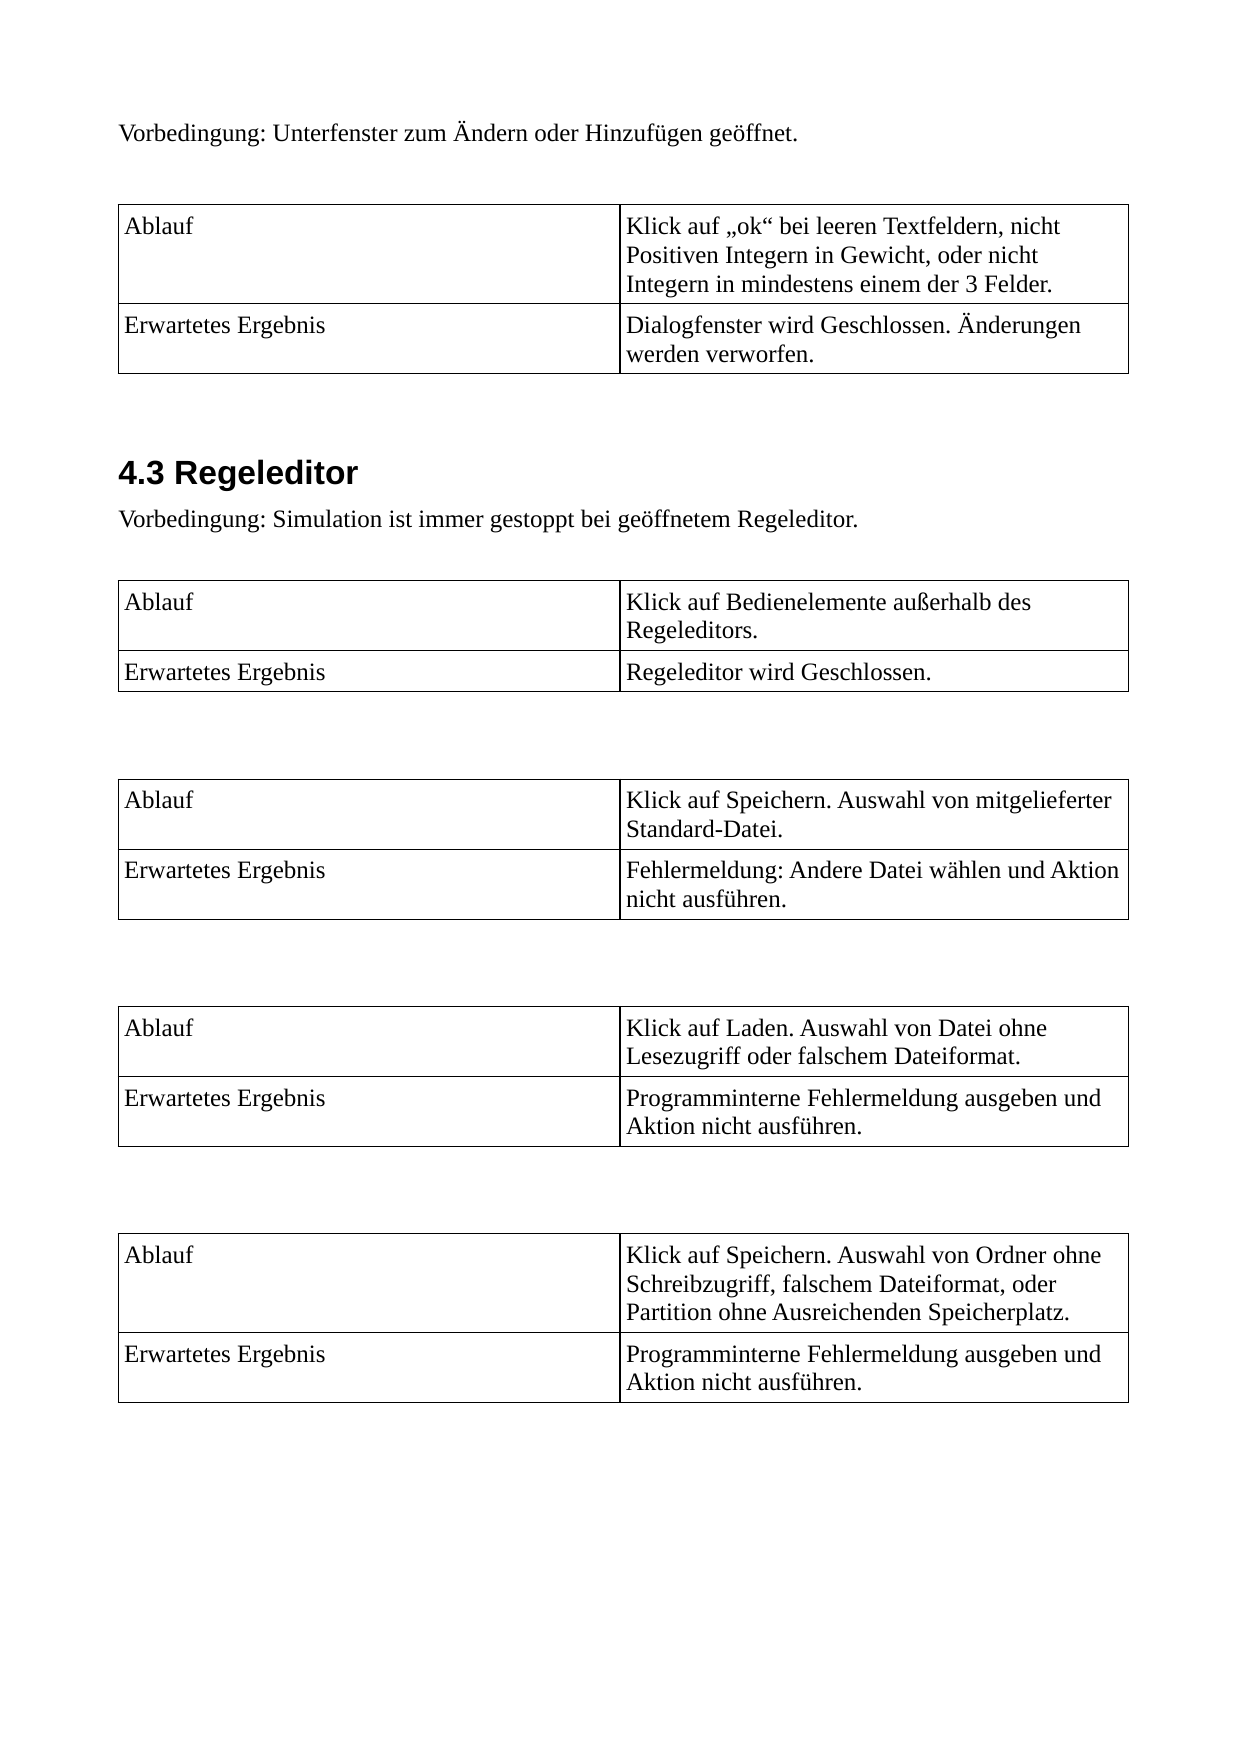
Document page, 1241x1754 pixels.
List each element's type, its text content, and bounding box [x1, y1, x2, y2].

table_header Ablauf [119, 780, 619, 848]
table_cell Programminterne Fehlermeldung ausgeben und Aktion nicht ausführen. [621, 1333, 1128, 1402]
table_header Ablauf [119, 1007, 619, 1076]
subtitle 4.3 Regeleditor [118, 452, 1122, 491]
text Vorbedingung: Simulation ist immer gestoppt bei geöffnetem Regeleditor. [118, 504, 1122, 532]
table_header Ablauf [119, 1234, 619, 1332]
table_cell Fehlermeldung: Andere Datei wählen und Aktion nicht ausführen. [621, 850, 1128, 918]
table_cell Programminterne Fehlermeldung ausgeben und Aktion nicht ausführen. [621, 1077, 1128, 1146]
table_header Ablauf [119, 581, 619, 650]
table_cell Regeleditor wird Geschlossen. [621, 651, 1128, 691]
table_cell Erwartetes Ergebnis [119, 1077, 619, 1146]
table_header Klick auf Speichern. Auswahl von mitgelieferter Standard-Datei. [621, 780, 1128, 848]
table_cell Erwartetes Ergebnis [119, 304, 619, 373]
table_header Klick auf Speichern. Auswahl von Ordner ohne Schreibzugriff, falschem Dateiformat, oder Partition ohne Ausreichenden Speicherplatz. [621, 1234, 1128, 1332]
table_header Klick auf Laden. Auswahl von Datei ohne Lesezugriff oder falschem Dateiformat. [621, 1007, 1128, 1076]
table_header Ablauf [119, 205, 619, 303]
table_cell Dialogfenster wird Geschlossen. Änderungen werden verworfen. [621, 304, 1128, 373]
table_header Klick auf „ok“ bei leeren Textfeldern, nicht Positiven Integern in Gewicht, oder nicht Integern in mindestens einem der 3 Felder. [621, 205, 1128, 303]
table_cell Erwartetes Ergebnis [119, 850, 619, 918]
table_cell Erwartetes Ergebnis [119, 651, 619, 691]
table_header Klick auf Bedienelemente außerhalb des Regeleditors. [621, 581, 1128, 650]
text Vorbedingung: Unterfenster zum Ändern oder Hinzufügen geöffnet. [118, 118, 1122, 147]
table_cell Erwartetes Ergebnis [119, 1333, 619, 1402]
